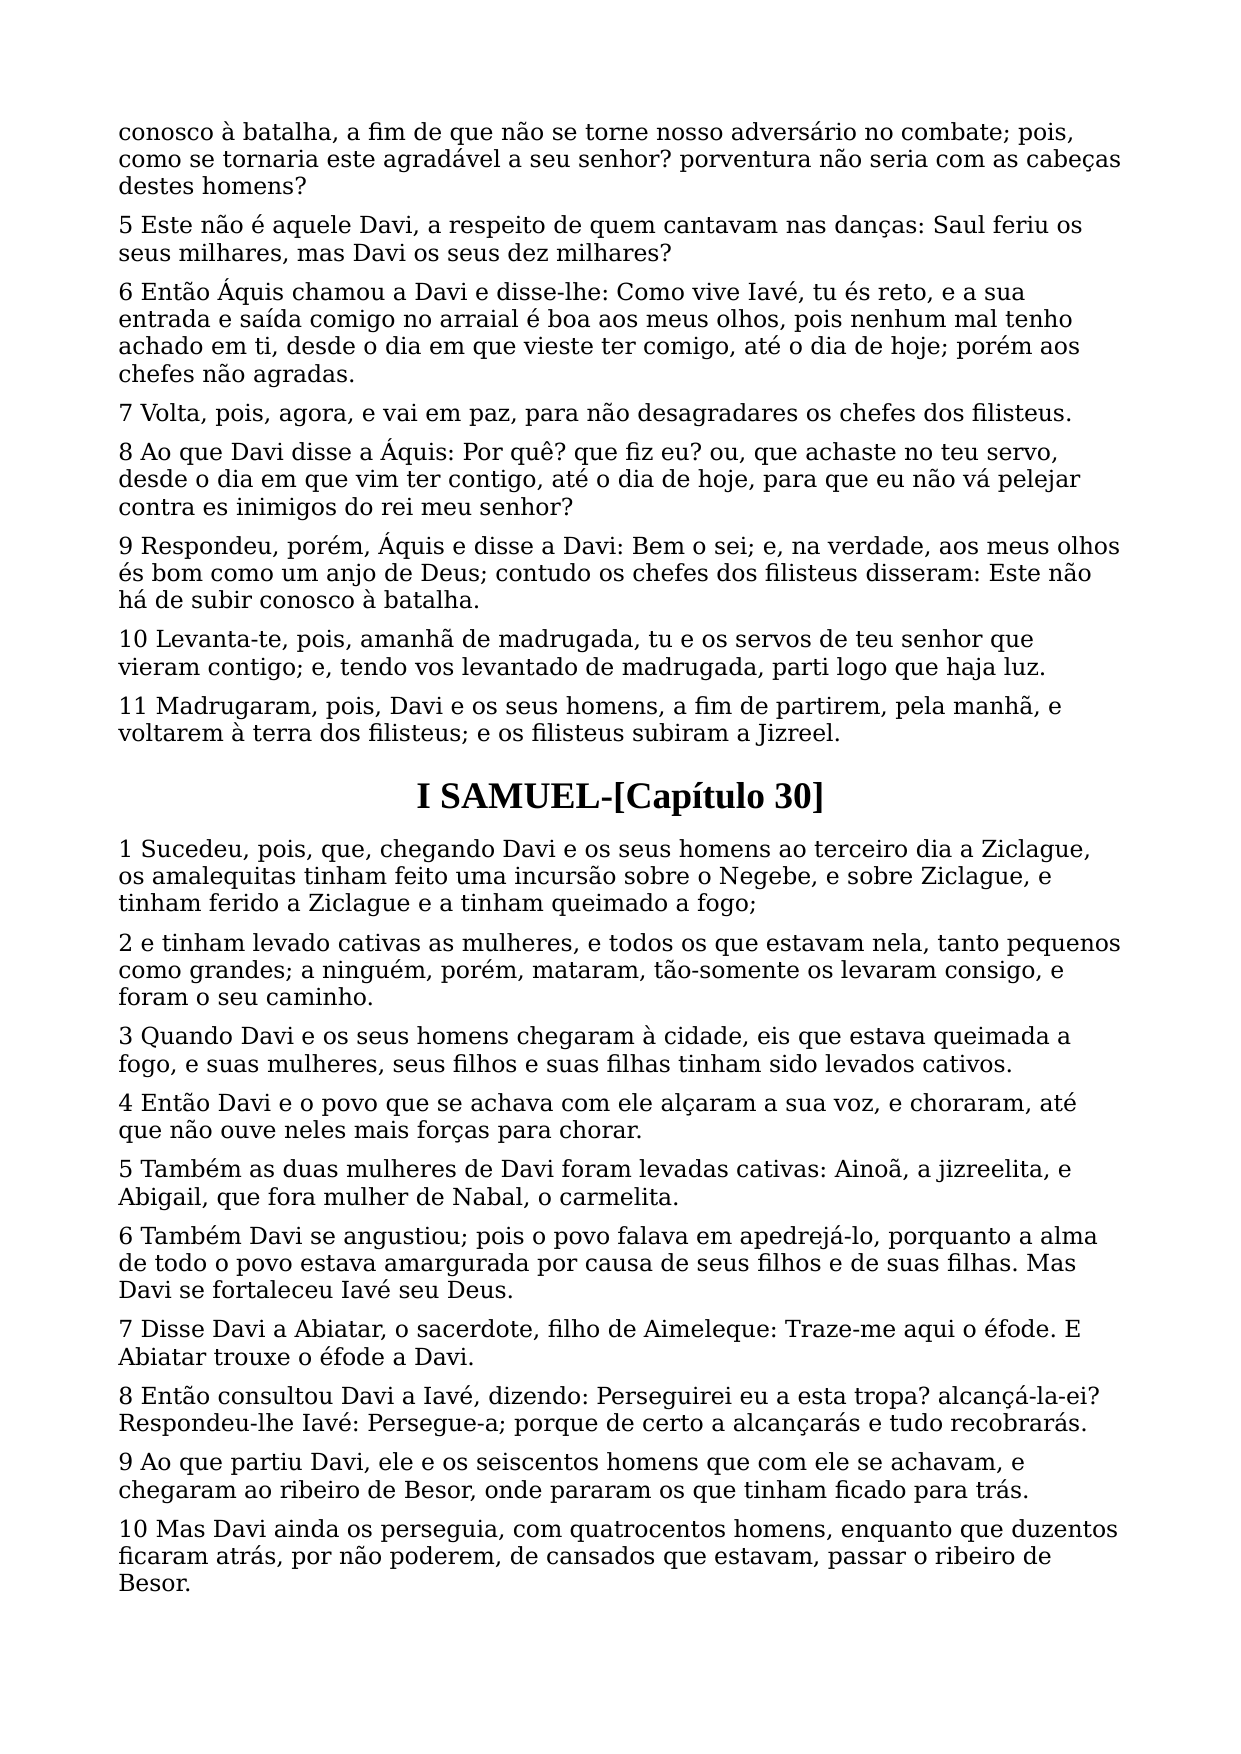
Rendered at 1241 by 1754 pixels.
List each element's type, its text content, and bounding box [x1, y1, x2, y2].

text 10 Mas Davi ainda os perseguia, com quatrocentos homens, enquanto que duzentos ficaram atrás, por não poderem, de cansados que estavam, passar o ribeiro de Besor. [118, 1515, 1122, 1597]
text 10 Levanta-te, pois, amanhã de madrugada, tu e os servos de teu senhor que vieram contigo; e, tendo vos levantado de madrugada, parti logo que haja luz. [118, 626, 1122, 681]
text 6 Então Áquis chamou a Davi e disse-lhe: Como vive Iavé, tu és reto, e a sua entrada e saída comigo no arraial é boa aos meus olhos, pois nenhum mal tenho achado em ti, desde o dia em que vieste ter comigo, até o dia de hoje; porém aos chefes não agradas. [118, 278, 1122, 387]
text 7 Volta, pois, agora, e vai em paz, para não desagradares os chefes dos filisteus. [118, 399, 1122, 427]
text 5 Este não é aquele Davi, a respeito de quem cantavam nas danças: Saul feriu os seus milhares, mas Davi os seus dez milhares? [118, 212, 1122, 266]
subtitle I SAMUEL-[Capítulo 30] [118, 774, 1122, 817]
text 7 Disse Davi a Abiatar, o sacerdote, filho de Aimeleque: Traze-me aqui o éfode. E Abiatar trouxe o éfode a Davi. [118, 1316, 1122, 1371]
text 9 Respondeu, porém, Áquis e disse a Davi: Bem o sei; e, na verdade, aos meus olhos és bom como um anjo de Deus; contudo os chefes dos filisteus disseram: Este não há de subir conosco à batalha. [118, 532, 1122, 614]
text 11 Madrugaram, pois, Davi e os seus homens, a fim de partirem, pela manhã, e voltarem à terra dos filisteus; e os filisteus subiram a Jizreel. [118, 692, 1122, 747]
text 9 Ao que partiu Davi, ele e os seiscentos homens que com ele se achavam, e chegaram ao ribeiro de Besor, onde pararam os que tinham ficado para trás. [118, 1449, 1122, 1503]
text 8 Então consultou Davi a Iavé, dizendo: Perseguirei eu a esta tropa? alcançá-la-ei? Respondeu-lhe Iavé: Persegue-a; porque de certo a alcançarás e tudo recobrarás. [118, 1382, 1122, 1437]
text conosco à batalha, a fim de que não se torne nosso adversário no combate; pois, como se tornaria este agradável a seu senhor? porventura não seria com as cabeças destes homens? [118, 118, 1122, 200]
text 3 Quando Davi e os seus homens chegaram à cidade, eis que estava queimada a fogo, e suas mulheres, seus filhos e suas filhas tinham sido levados cativos. [118, 1023, 1122, 1077]
text 4 Então Davi e o povo que se achava com ele alçaram a sua voz, e choraram, até que não ouve neles mais forças para chorar. [118, 1089, 1122, 1144]
text 8 Ao que Davi disse a Áquis: Por quê? que fiz eu? ou, que achaste no teu servo, desde o dia em que vim ter contigo, até o dia de hoje, para que eu não vá pelejar contra es inimigos do rei meu senhor? [118, 438, 1122, 520]
text 1 Sucedeu, pois, que, chegando Davi e os seus homens ao terceiro dia a Ziclague, os amalequitas tinham feito uma incursão sobre o Negebe, e sobre Ziclague, e tinham ferido a Ziclague e a tinham queimado a fogo; [118, 835, 1122, 917]
text 5 Também as duas mulheres de Davi foram levadas cativas: Ainoã, a jizreelita, e Abigail, que fora mulher de Nabal, o carmelita. [118, 1156, 1122, 1210]
text 6 Também Davi se angustiou; pois o povo falava em apedrejá-lo, porquanto a alma de todo o povo estava amargurada por causa de seus filhos e de suas filhas. Mas Davi se fortaleceu Iavé seu Deus. [118, 1222, 1122, 1304]
text 2 e tinham levado cativas as mulheres, e todos os que estavam nela, tanto pequenos como grandes; a ninguém, porém, mataram, tão-somente os levaram consigo, e foram o seu caminho. [118, 929, 1122, 1011]
